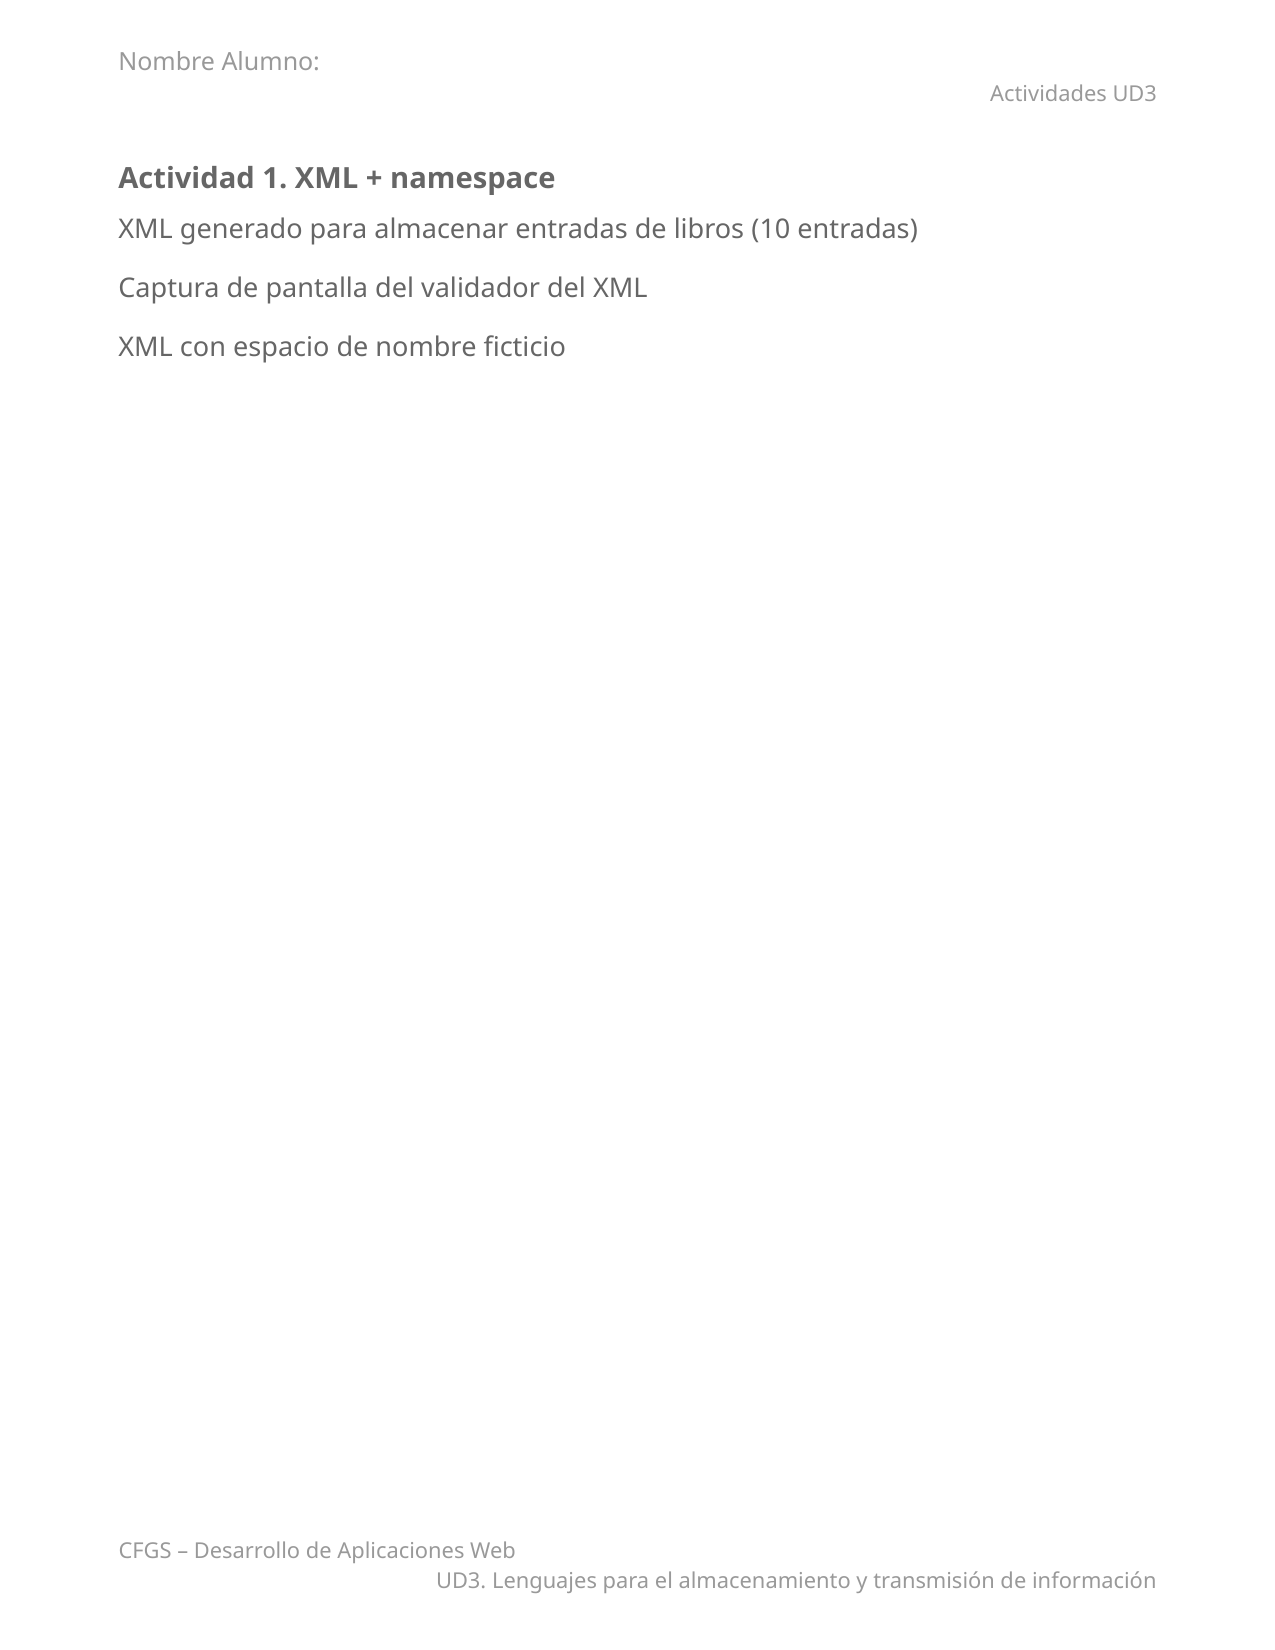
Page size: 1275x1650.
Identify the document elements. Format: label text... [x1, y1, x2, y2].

text XML con espacio de nombre ficticio [118, 327, 1157, 364]
subtitle Actividad 1. XML + namespace [118, 158, 1157, 197]
text XML generado para almacenar entradas de libros (10 entradas) [118, 210, 1157, 247]
text Captura de pantalla del validador del XML [118, 269, 1157, 306]
